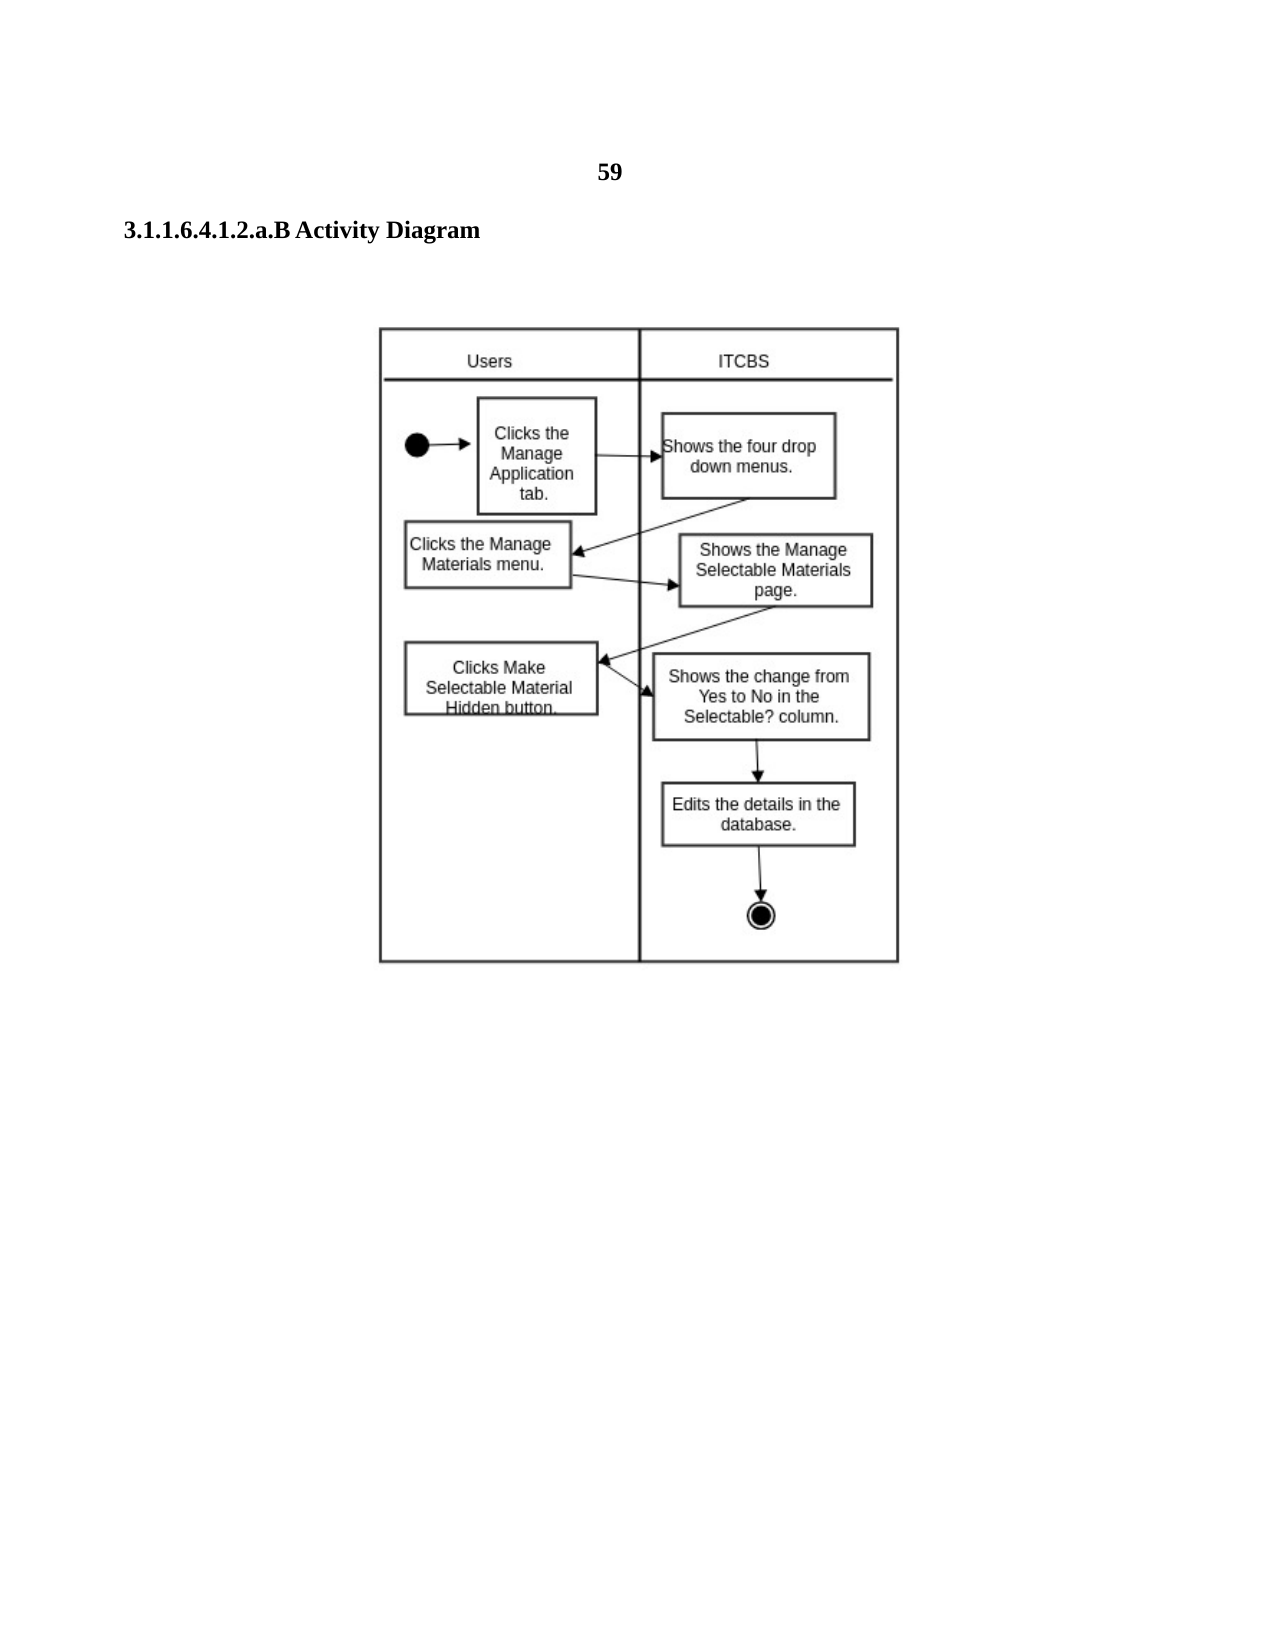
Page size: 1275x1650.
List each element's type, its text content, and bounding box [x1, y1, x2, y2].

text 59 [123, 157, 1096, 186]
text 3.1.1.6.4.1.2.a.B Activity Diagram [123, 215, 1096, 244]
picture [362, 304, 928, 996]
